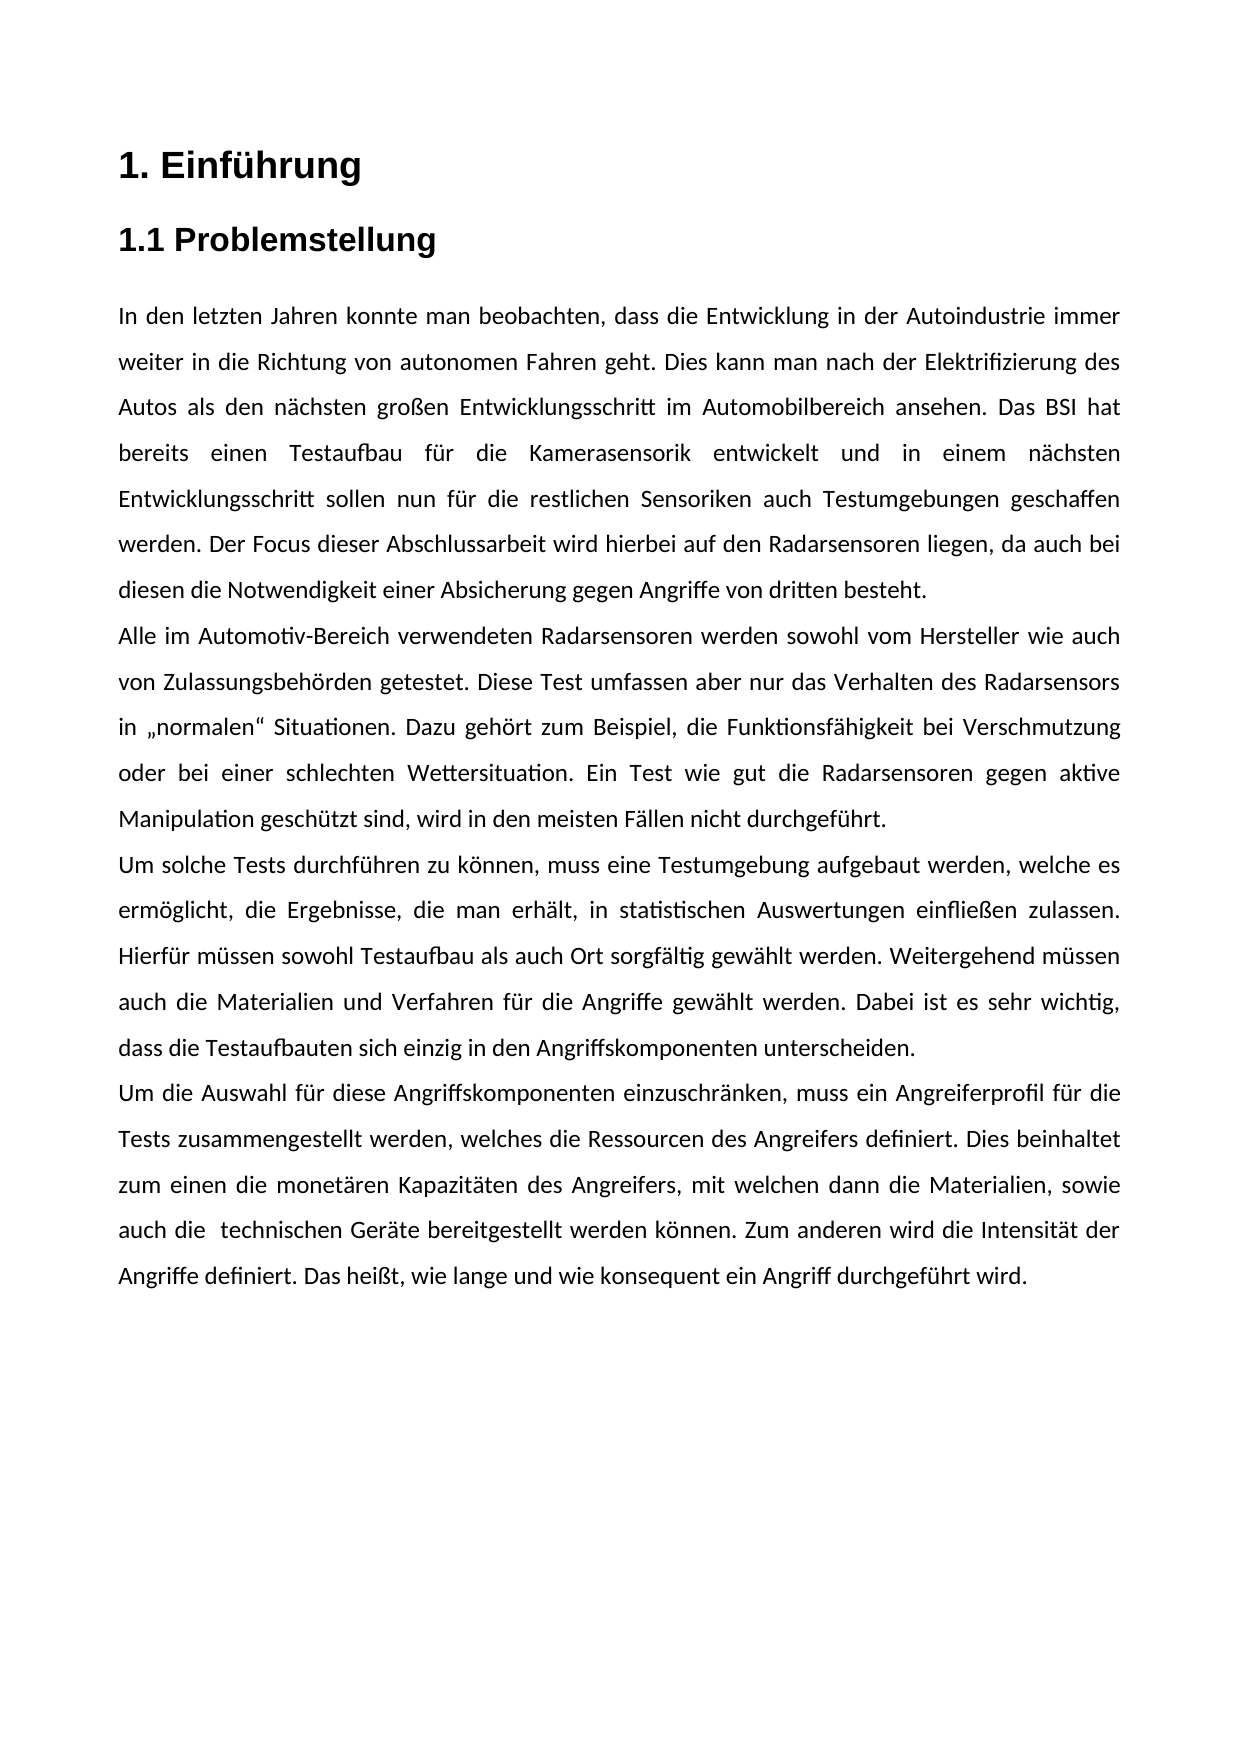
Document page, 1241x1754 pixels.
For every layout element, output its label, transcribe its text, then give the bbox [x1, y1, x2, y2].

text In den letzten Jahren konnte man beobachten, dass die Entwicklung in der Autoindustrie immer weiter in die Richtung von autonomen Fahren geht. Dies kann man nach der Elektrifizierung des Autos als den nächsten großen Entwicklungsschritt im Automobilbereich ansehen. Das BSI hat bereits einen Testaufbau für die Kamerasensorik entwickelt und in einem nächsten Entwicklungsschritt sollen nun für die restlichen Sensoriken auch Testumgebungen geschaffen werden. Der Focus dieser Abschlussarbeit wird hierbei auf den Radarsensoren liegen, da auch bei diesen die Notwendigkeit einer Absicherung gegen Angriffe von dritten besteht. [118, 300, 1122, 605]
subtitle 1. Einführung [118, 143, 1122, 187]
text Um die Auswahl für diese Angriffskomponenten einzuschränken, muss ein Angreiferprofil für die Tests zusammengestellt werden, welches die Ressourcen des Angreifers definiert. Dies beinhaltet zum einen die monetären Kapazitäten des Angreifers, mit welchen dann die Materialien, sowie auch die technischen Geräte bereitgestellt werden können. Zum anderen wird die Intensität der Angriffe definiert. Das heißt, wie lange und wie konsequent ein Angriff durchgeführt wird. [118, 1077, 1122, 1291]
text Um solche Tests durchführen zu können, muss eine Testumgebung aufgebaut werden, welche es ermöglicht, die Ergebnisse, die man erhält, in statistischen Auswertungen einfließen zulassen. Hierfür müssen sowohl Testaufbau als auch Ort sorgfältig gewählt werden. Weitergehend müssen auch die Materialien und Verfahren für die Angriffe gewählt werden. Dabei ist es sehr wichtig, dass die Testaufbauten sich einzig in den Angriffskomponenten unterscheiden. [118, 849, 1122, 1062]
subtitle 1.1 Problemstellung [118, 220, 1122, 259]
text Alle im Automotiv-Bereich verwendeten Radarsensoren werden sowohl vom Hersteller wie auch von Zulassungsbehörden getestet. Diese Test umfassen aber nur das Verhalten des Radarsensors in „normalen“ Situationen. Dazu gehört zum Beispiel, die Funktionsfähigkeit bei Verschmutzung oder bei einer schlechten Wettersituation. Ein Test wie gut die Radarsensoren gegen aktive Manipulation geschützt sind, wird in den meisten Fällen nicht durchgeführt. [118, 620, 1122, 833]
